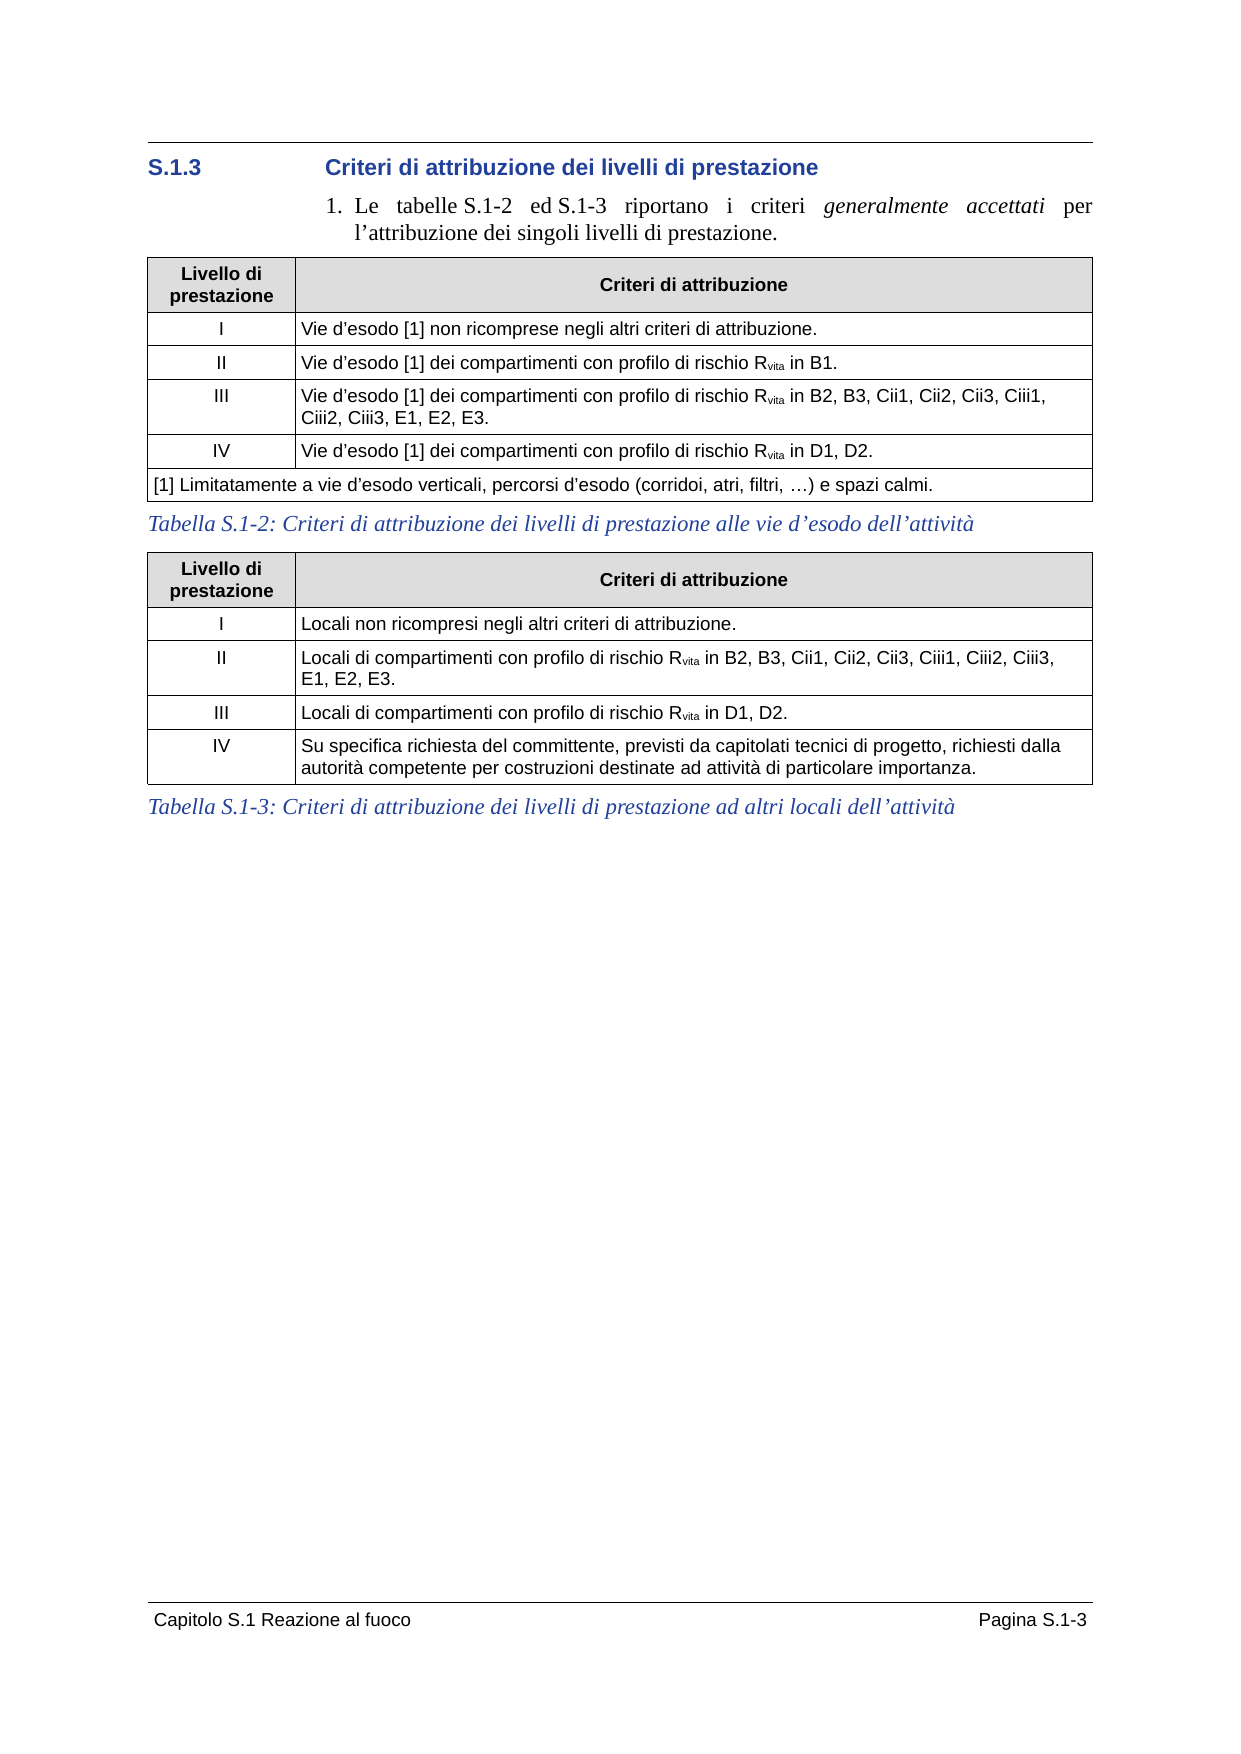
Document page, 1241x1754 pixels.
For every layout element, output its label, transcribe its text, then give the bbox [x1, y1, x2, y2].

table_cell Locali di compartimenti con profilo di rischio Rvita in D1, D2. [296, 696, 1092, 729]
table_cell IV [148, 435, 295, 467]
table_cell Locali non ricompresi negli altri criteri di attribuzione. [296, 608, 1092, 640]
table_header Criteri di attribuzione [296, 553, 1092, 607]
table_cell Locali di compartimenti con profilo di rischio Rvita in B2, B3, Cii1, Cii2, Cii3, Ciii1, Ciii2, Ciii3, E1, E2, E3. [296, 641, 1092, 695]
table_header Criteri di attribuzione [296, 258, 1092, 312]
list Le tabelle S.1-2 ed S.1-3 riportano i criteri generalmente accettati per l’attribuzione dei singoli livelli di prestazione. [342, 192, 1093, 245]
table_cell II [148, 641, 295, 695]
table_cell Vie d’esodo [1] dei compartimenti con profilo di rischio Rvita in B2, B3, Cii1, Cii2, Cii3, Ciii1, Ciii2, Ciii3, E1, E2, E3. [296, 380, 1092, 434]
table_cell III [148, 380, 295, 434]
table_cell IV [148, 730, 295, 784]
table_cell Vie d’esodo [1] dei compartimenti con profilo di rischio Rvita in D1, D2. [296, 435, 1092, 467]
table_cell Vie d’esodo [1] non ricomprese negli altri criteri di attribuzione. [296, 313, 1092, 345]
table_cell III [148, 696, 295, 729]
table_cell I [148, 608, 295, 640]
table_cell [1] Limitatamente a vie d’esodo verticali, percorsi d’esodo (corridoi, atri, filtri, …) e spazi calmi. [148, 469, 1092, 501]
table_cell Vie d’esodo [1] dei compartimenti con profilo di rischio Rvita in B1. [296, 346, 1092, 379]
table_cell I [148, 313, 295, 345]
table_cell II [148, 346, 295, 379]
table_header Livello di prestazione [148, 553, 295, 607]
table_header Livello di prestazione [148, 258, 295, 312]
table_cell Su specifica richiesta del committente, previsti da capitolati tecnici di progetto, richiesti dalla autorità competente per costruzioni destinate ad attività di particolare importanza. [296, 730, 1092, 784]
text Tabella S.1-3: Criteri di attribuzione dei livelli di prestazione ad altri locali dell’attività [148, 793, 1093, 820]
text Tabella S.1-2: Criteri di attribuzione dei livelli di prestazione alle vie d’esodo dell’attività [148, 510, 1093, 537]
subtitle Criteri di attribuzione dei livelli di prestazione [148, 143, 1093, 180]
